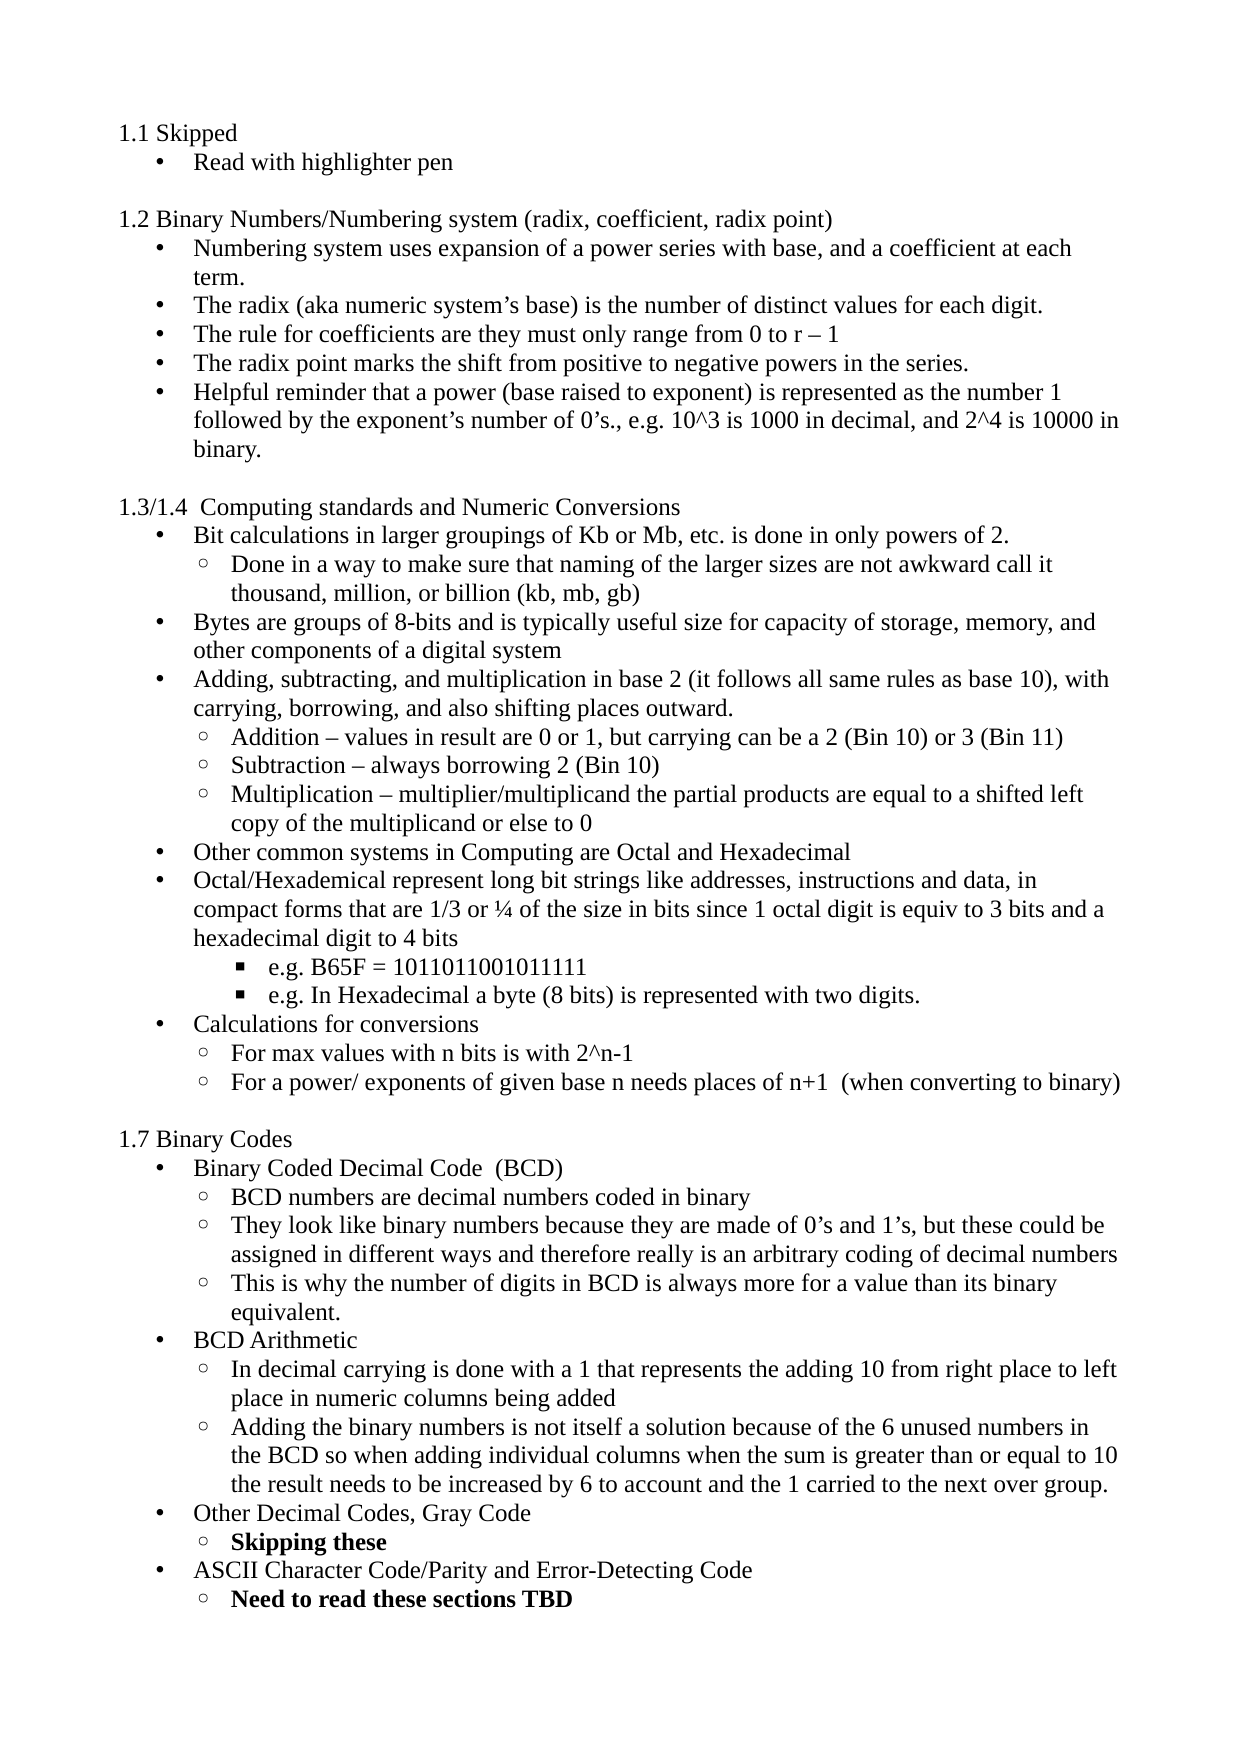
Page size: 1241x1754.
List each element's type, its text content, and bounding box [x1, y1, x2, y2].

list Bit calculations in larger groupings of Kb or Mb, etc. is done in only powers of 2. [156, 521, 1122, 549]
list e.g. In Hexadecimal a byte (8 bits) is represented with two digits. [231, 981, 1122, 1009]
list Read with highlighter pen [156, 147, 1122, 176]
list Subtraction – always borrowing 2 (Bin 10) [193, 751, 1122, 779]
list Binary Coded Decimal Code (BCD) [156, 1153, 1122, 1182]
list Octal/Hexademical represent long bit strings like addresses, instructions and data, in compact forms that are 1/3 or ¼ of the size in bits since 1 octal digit is equiv to 3 bits and a hexadecimal digit to 4 bits [156, 866, 1122, 952]
text 1.7 Binary Codes [118, 1124, 1122, 1153]
list Done in a way to make sure that naming of the larger sizes are not awkward call it thousand, million, or billion (kb, mb, gb) [193, 549, 1122, 607]
list Other common systems in Computing are Octal and Hexadecimal [156, 837, 1122, 866]
list Calculations for conversions [156, 1009, 1122, 1038]
list The radix (aka numeric system’s base) is the number of distinct values for each digit. [156, 291, 1122, 319]
list The rule for coefficients are they must only range from 0 to r – 1 [156, 319, 1122, 348]
list The radix point marks the shift from positive to negative powers in the series. [156, 348, 1122, 377]
text 1.1 Skipped [118, 118, 1122, 147]
text 1.3/1.4 Computing standards and Numeric Conversions [118, 492, 1122, 521]
list Addition – values in result are 0 or 1, but carrying can be a 2 (Bin 10) or 3 (Bin 11) [193, 722, 1122, 751]
list BCD Arithmetic [156, 1326, 1122, 1354]
list BCD numbers are decimal numbers coded in binary [193, 1182, 1122, 1211]
list Multiplication – multiplier/multiplicand the partial products are equal to a shifted left copy of the multiplicand or else to 0 [193, 779, 1122, 837]
list They look like binary numbers because they are made of 0’s and 1’s, but these could be assigned in different ways and therefore really is an arbitrary coding of decimal numbers [193, 1211, 1122, 1268]
text 1.2 Binary Numbers/Numbering system (radix, coefficient, radix point) [118, 204, 1122, 233]
list Adding, subtracting, and multiplication in base 2 (it follows all same rules as base 10), with carrying, borrowing, and also shifting places outward. [156, 664, 1122, 722]
list For max values with n bits is with 2^n-1 [193, 1038, 1122, 1067]
list Adding the binary numbers is not itself a solution because of the 6 unused numbers in the BCD so when adding individual columns when the sum is greater than or equal to 10 the result needs to be increased by 6 to account and the 1 carried to the next over group. [193, 1412, 1122, 1498]
list Helpful reminder that a power (base raised to exponent) is represented as the number 1 followed by the exponent’s number of 0’s., e.g. 10^3 is 1000 in decimal, and 2^4 is 10000 in binary. [156, 377, 1122, 463]
list Other Decimal Codes, Gray Code [156, 1498, 1122, 1527]
list ASCII Character Code/Parity and Error-Detecting Code [156, 1556, 1122, 1584]
list This is why the number of digits in BCD is always more for a value than its binary equivalent. [193, 1268, 1122, 1326]
list Bytes are groups of 8-bits and is typically useful size for capacity of storage, memory, and other components of a digital system [156, 607, 1122, 664]
list Skipping these [193, 1527, 1122, 1556]
list In decimal carrying is done with a 1 that represents the adding 10 from right place to left place in numeric columns being added [193, 1354, 1122, 1412]
list Need to read these sections TBD [193, 1584, 1122, 1613]
list For a power/ exponents of given base n needs places of n+1 (when converting to binary) [193, 1067, 1122, 1096]
list e.g. B65F = 1011011001011111 [231, 952, 1122, 981]
list Numbering system uses expansion of a power series with base, and a coefficient at each term. [156, 233, 1122, 291]
